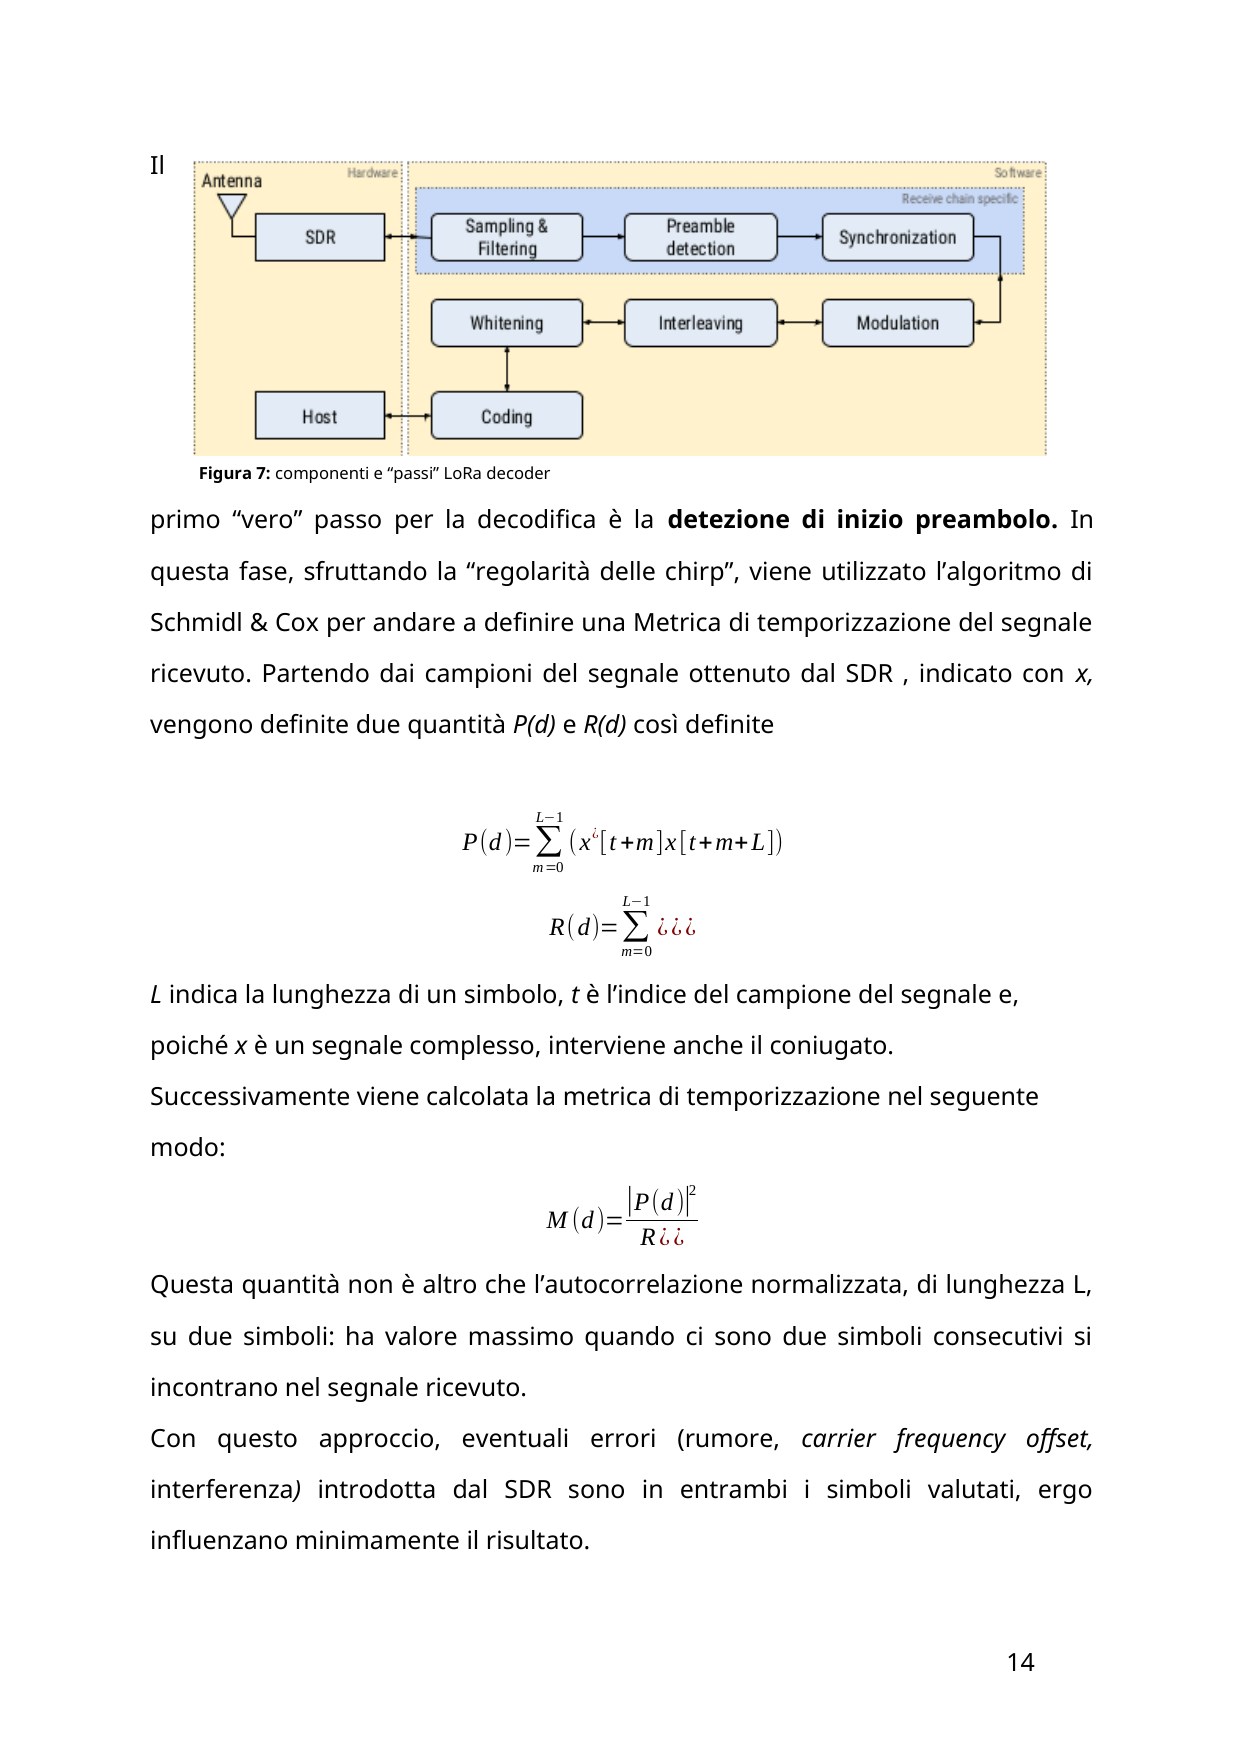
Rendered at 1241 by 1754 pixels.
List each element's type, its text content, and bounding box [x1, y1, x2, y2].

text L indica la lunghezza di un simbolo, t è l’indice del campione del segnale e, poiché x è un segnale complesso, interviene anche il coniugato. Successivamente viene calcolata la metrica di temporizzazione nel seguente modo: [150, 977, 1094, 1164]
text Il primo “vero” passo per la decodifica è la detezione di inizio preambolo. In questa fase, sfruttando la “regolarità delle chirp”, viene utilizzato l’algoritmo di Schmidl & Cox per andare a definire una Metrica di temporizzazione del segnale ricevuto. Partendo dai campioni del segnale ottenuto dal SDR , indicato con x, vengono definite due quantità P(d) e R(d) così definite [150, 148, 1094, 740]
text Con questo approccio, eventuali errori (rumore, carrier frequency offset, interferenza) introdotta dal SDR sono in entrambi i simboli valutati, ergo influenzano minimamente il risultato. [150, 1420, 1094, 1556]
picture [183, 147, 1061, 456]
text Questa quantità non è altro che l’autocorrelazione normalizzata, di lunghezza L, su due simboli: ha valore massimo quando ci sono due simboli consecutivi si incontrano nel segnale ricevuto. [150, 1267, 1094, 1403]
